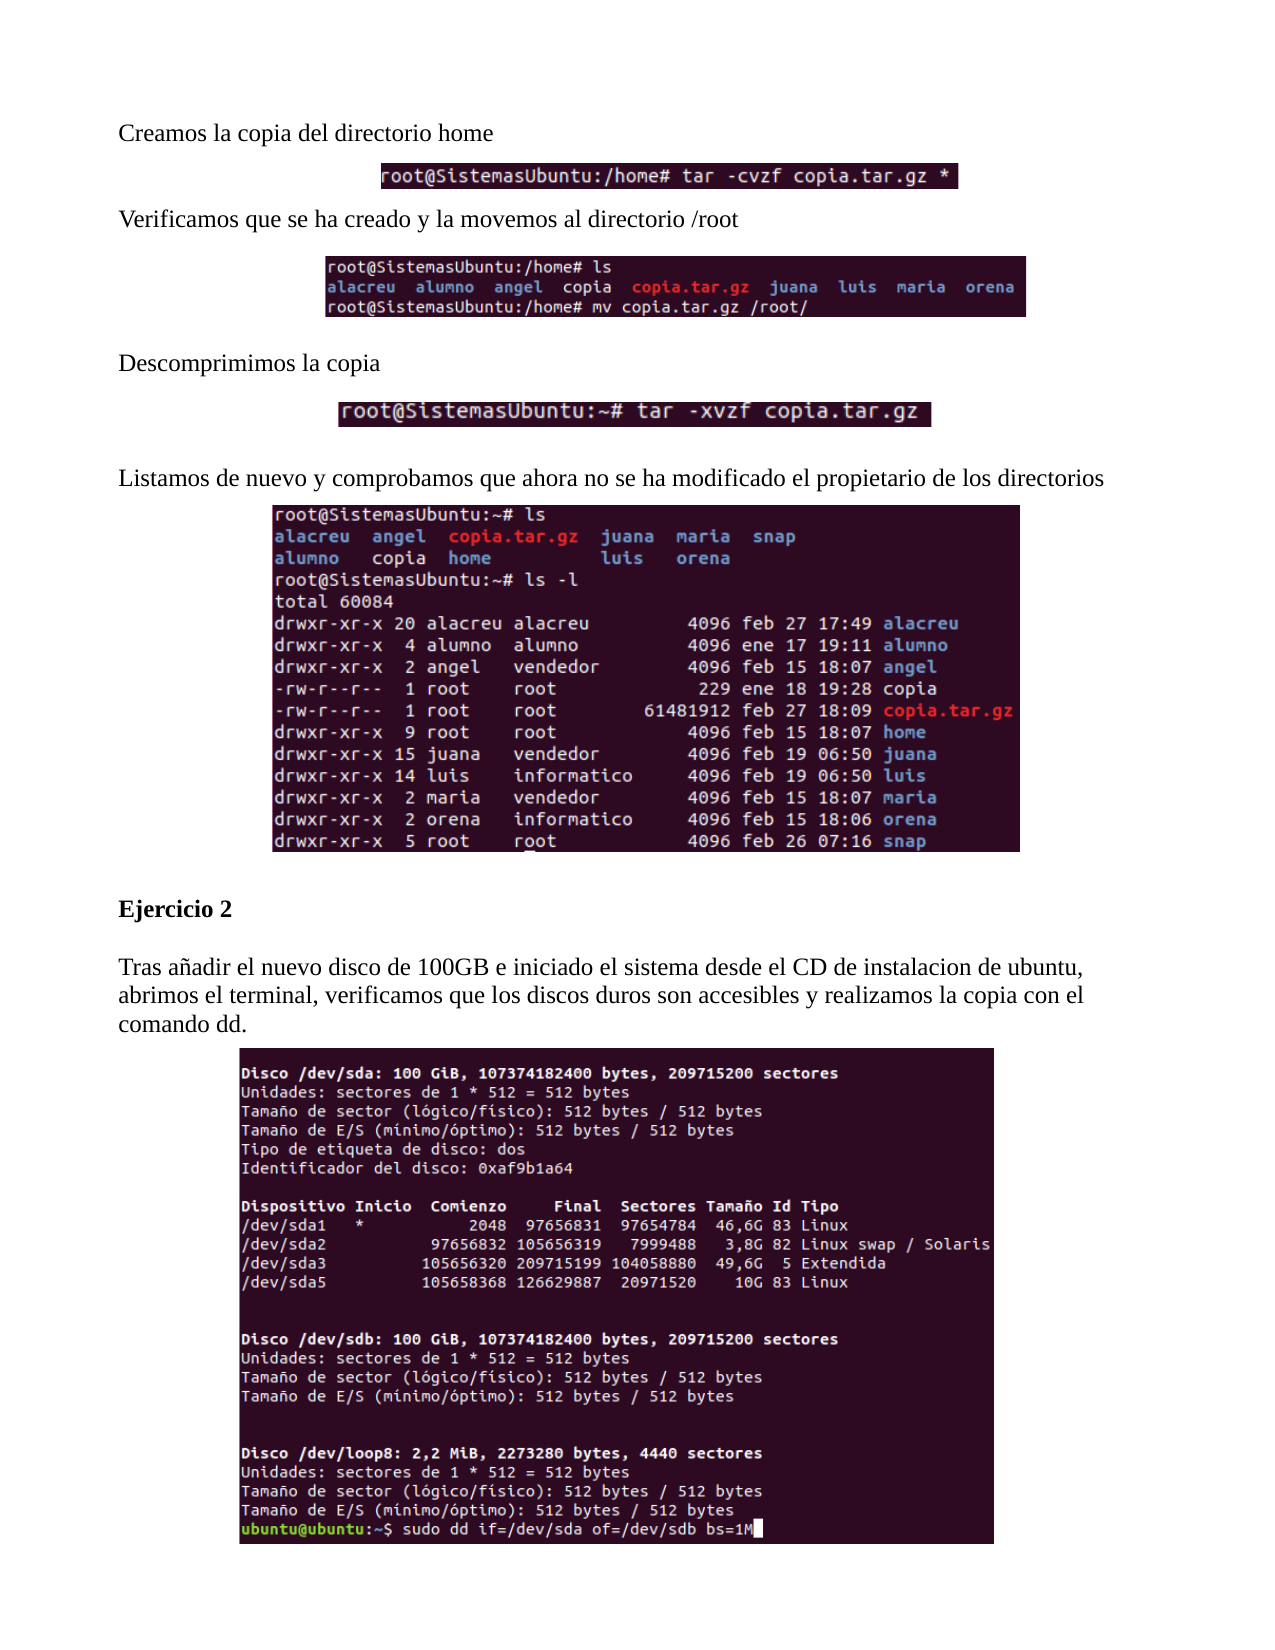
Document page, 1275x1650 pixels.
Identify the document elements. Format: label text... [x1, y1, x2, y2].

text Verificamos que se ha creado y la movemos al directorio /root [118, 204, 1157, 233]
text Creamos la copia del directorio home [118, 118, 1157, 147]
picture [381, 163, 959, 189]
text Listamos de nuevo y comprobamos que ahora no se ha modificado el propietario de los directorios [118, 463, 1157, 492]
picture [272, 505, 1020, 852]
text Tras añadir el nuevo disco de 100GB e iniciado el sistema desde el CD de instalacion de ubuntu, abrimos el terminal, verificamos que los discos duros son accesibles y realizamos la copia con el comando dd. [118, 952, 1157, 1038]
text Ejercicio 2 [118, 894, 1157, 923]
text Descomprimimos la copia [118, 348, 1157, 377]
picture [338, 402, 932, 427]
picture [325, 256, 1027, 317]
picture [239, 1048, 994, 1544]
